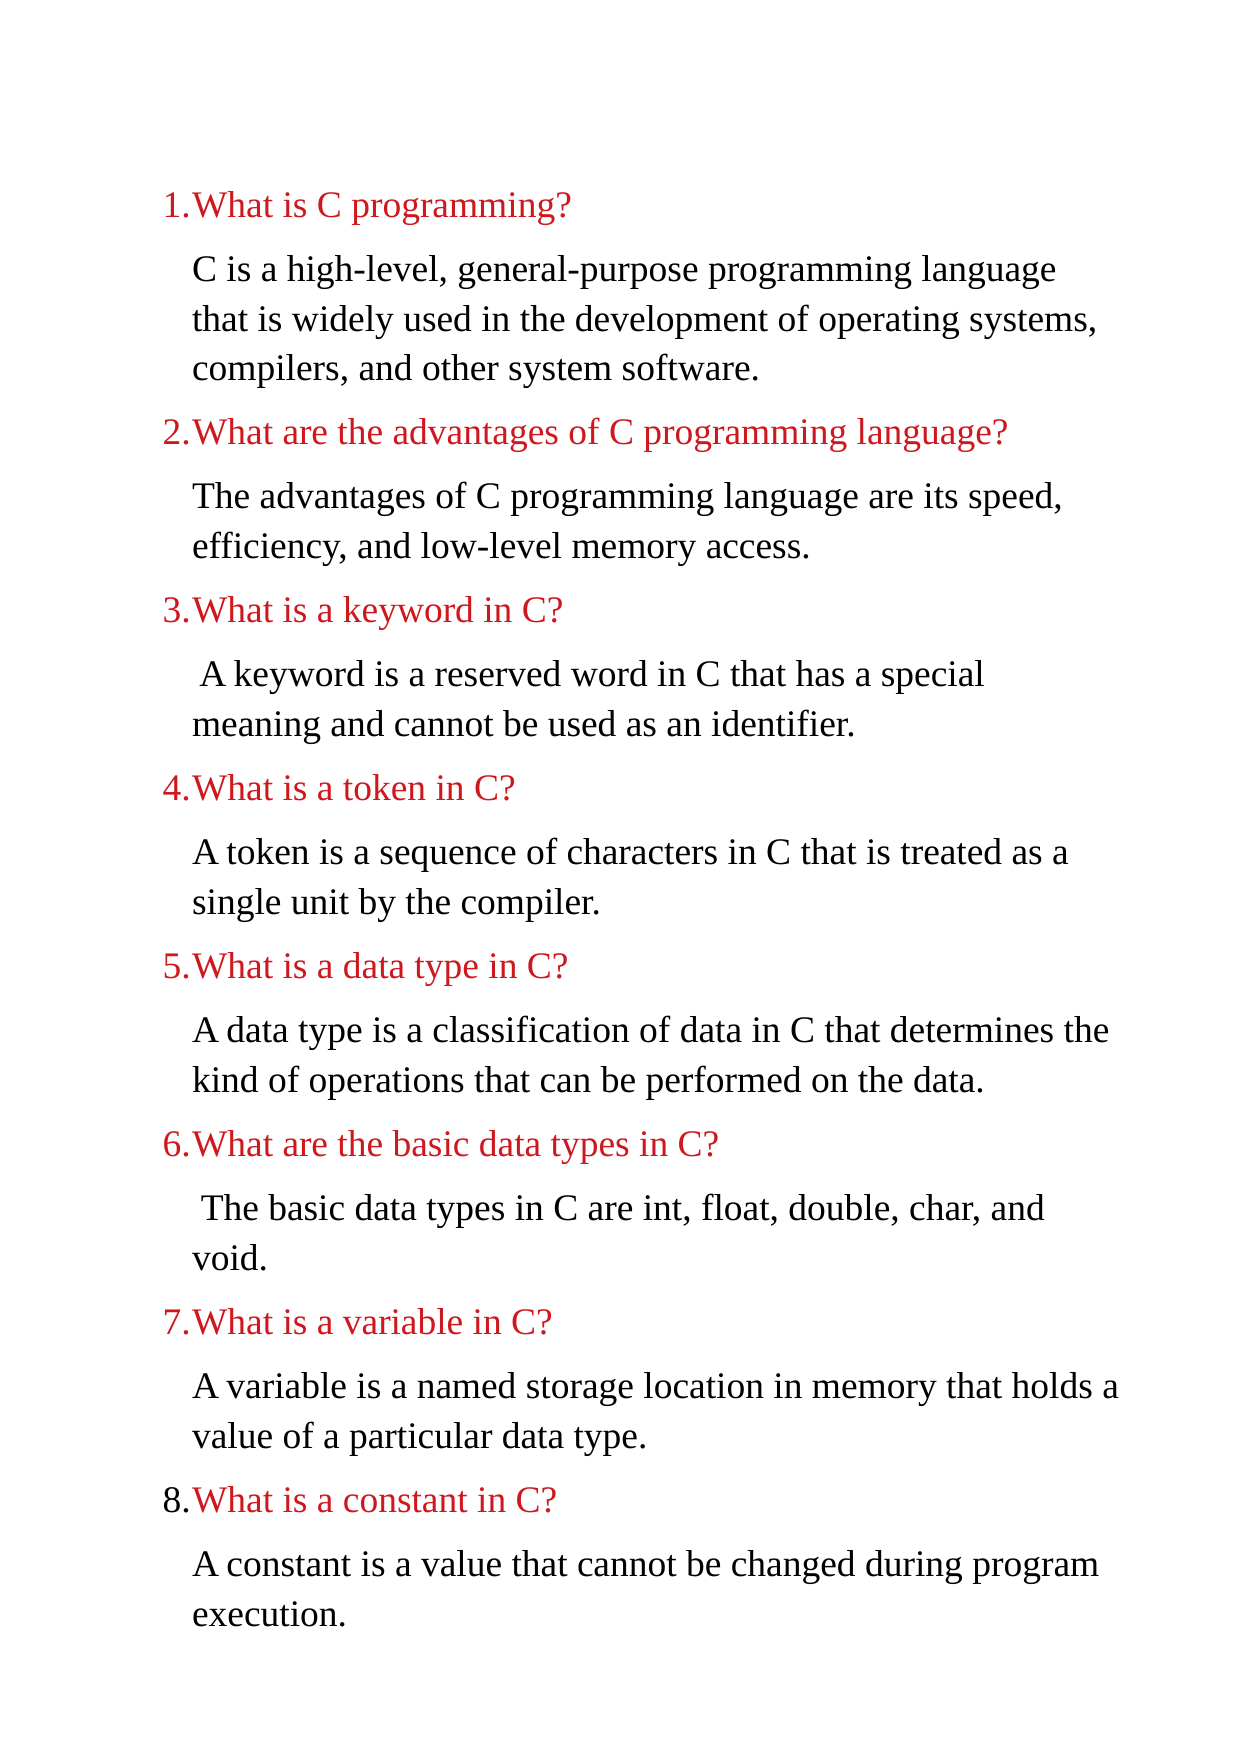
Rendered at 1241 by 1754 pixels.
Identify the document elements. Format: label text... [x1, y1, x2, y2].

list A data type is a classification of data in C that determines the kind of operations that can be performed on the data. [162, 1008, 1122, 1100]
list What are the advantages of C programming language? [162, 410, 1122, 453]
list A variable is a named storage location in memory that holds a value of a particular data type. [162, 1363, 1122, 1456]
list What is a variable in C? [162, 1299, 1122, 1342]
list What is a data type in C? [162, 943, 1122, 987]
list A keyword is a reserved word in C that has a special meaning and cannot be used as an identifier. [162, 652, 1122, 744]
list The basic data types in C are int, float, double, char, and void. [162, 1186, 1122, 1278]
list What is a keyword in C? [162, 588, 1122, 631]
list What is a constant in C? [162, 1477, 1122, 1520]
list The advantages of C programming language are its speed, efficiency, and low-level memory access. [162, 474, 1122, 567]
list A token is a sequence of characters in C that is treated as a single unit by the compiler. [162, 830, 1122, 922]
list What is a token in C? [162, 766, 1122, 809]
list C is a high-level, general-purpose programming language that is widely used in the development of operating systems, compilers, and other system software. [162, 246, 1122, 389]
list What are the basic data types in C? [162, 1121, 1122, 1164]
list What is C programming? [162, 182, 1122, 225]
list A constant is a value that cannot be changed during program execution. [162, 1541, 1122, 1634]
